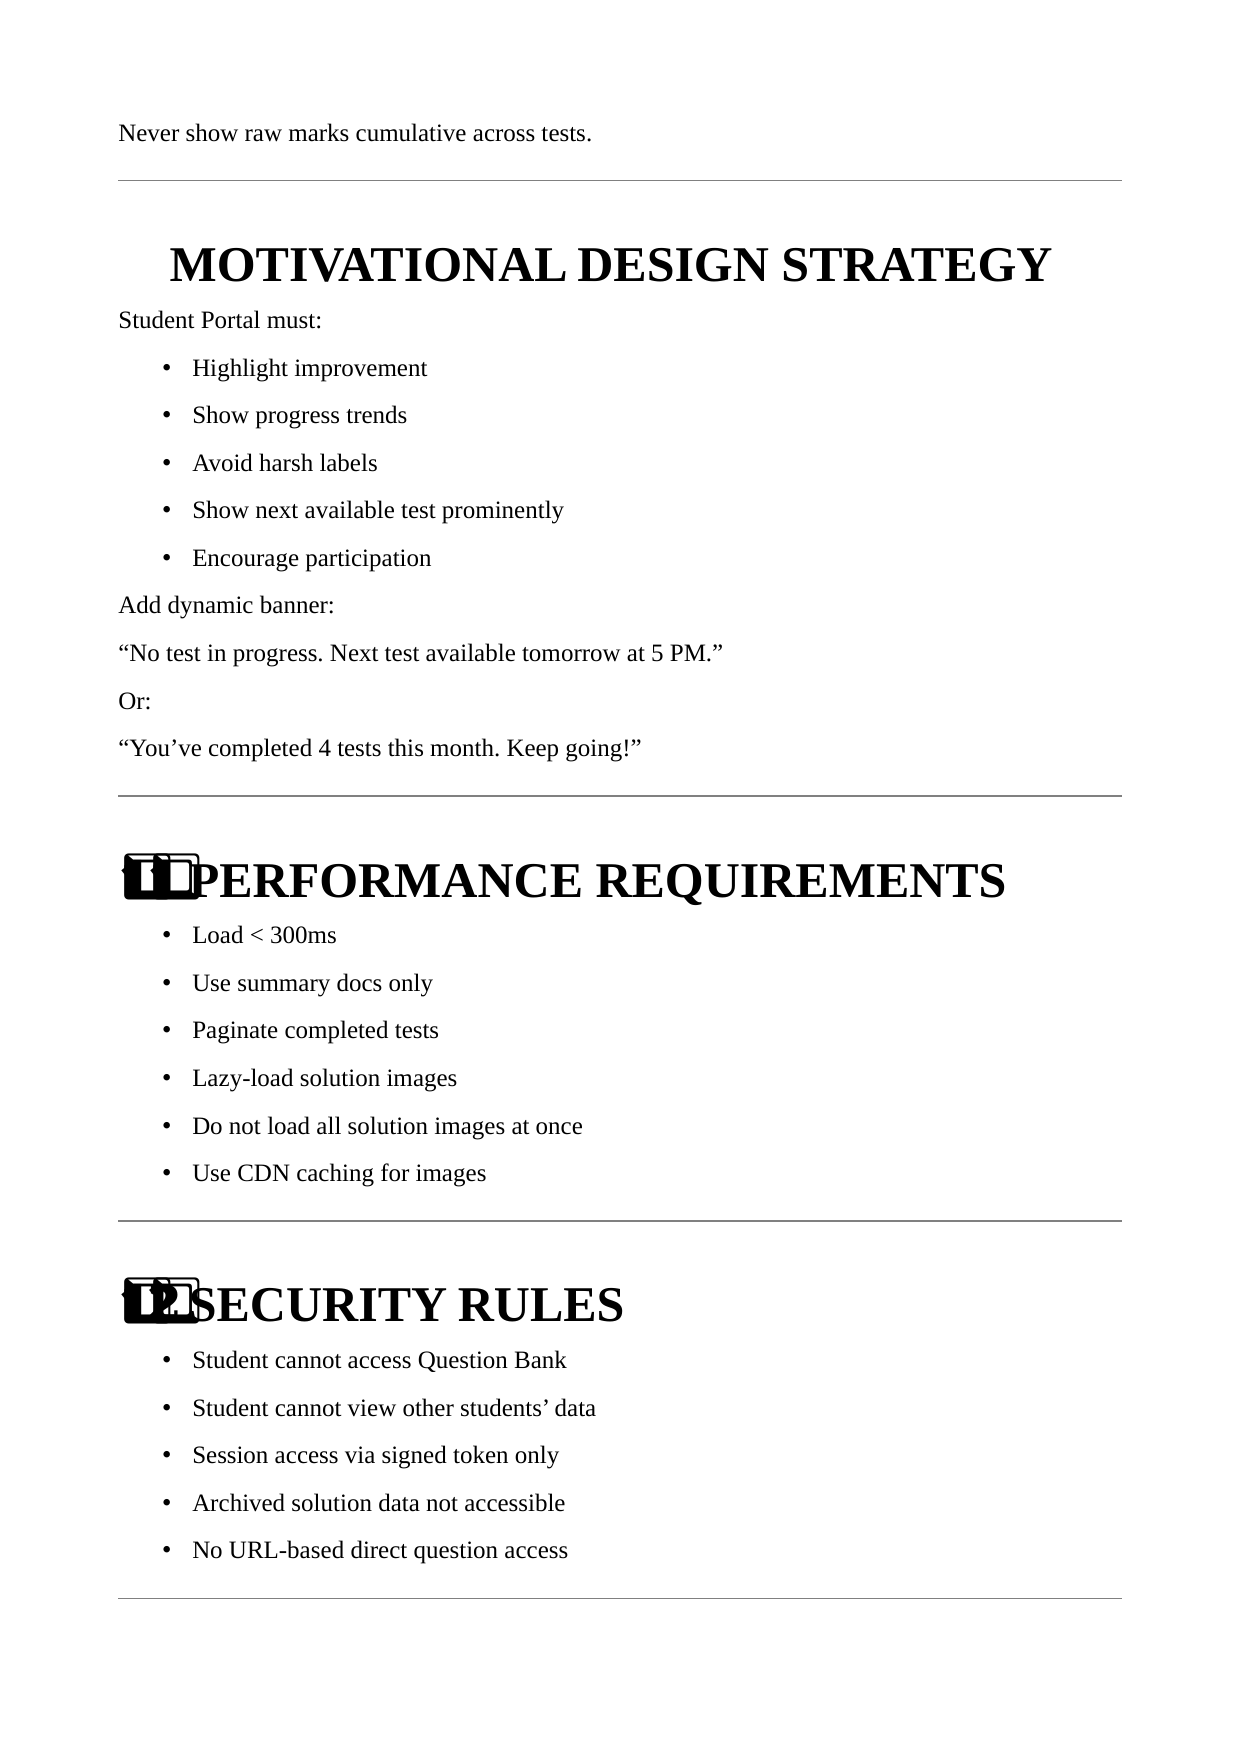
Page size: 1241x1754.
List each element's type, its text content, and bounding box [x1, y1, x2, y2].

list Use summary docs only [162, 968, 1122, 997]
subtitle 1️⃣2️⃣ SECURITY RULES [118, 1275, 1122, 1333]
text “No test in progress. Next test available tomorrow at 5 PM.” [118, 638, 1122, 667]
list Show next available test prominently [162, 495, 1122, 524]
text Or: [118, 686, 1122, 714]
list Lazy-load solution images [162, 1063, 1122, 1092]
list Do not load all solution images at once [162, 1111, 1122, 1139]
list Use CDN caching for images [162, 1158, 1122, 1187]
list Paginate completed tests [162, 1016, 1122, 1044]
list Session access via signed token only [162, 1440, 1122, 1469]
list No URL-based direct question access [162, 1536, 1122, 1564]
list Student cannot view other students’ data [162, 1393, 1122, 1422]
list Load < 300ms [162, 920, 1122, 949]
text Add dynamic banner: [118, 591, 1122, 619]
list Archived solution data not accessible [162, 1488, 1122, 1517]
list Avoid harsh labels [162, 448, 1122, 477]
subtitle 🔟 MOTIVATIONAL DESIGN STRATEGY [118, 235, 1122, 292]
text Never show raw marks cumulative across tests. [118, 118, 1122, 147]
text Student Portal must: [118, 305, 1122, 334]
text “You’ve completed 4 tests this month. Keep going!” [118, 733, 1122, 762]
subtitle 1️⃣1️⃣ PERFORMANCE REQUIREMENTS [118, 850, 1122, 908]
list Encourage participation [162, 543, 1122, 572]
list Student cannot access Question Bank [162, 1345, 1122, 1374]
list Highlight improvement [162, 353, 1122, 381]
list Show progress trends [162, 400, 1122, 429]
